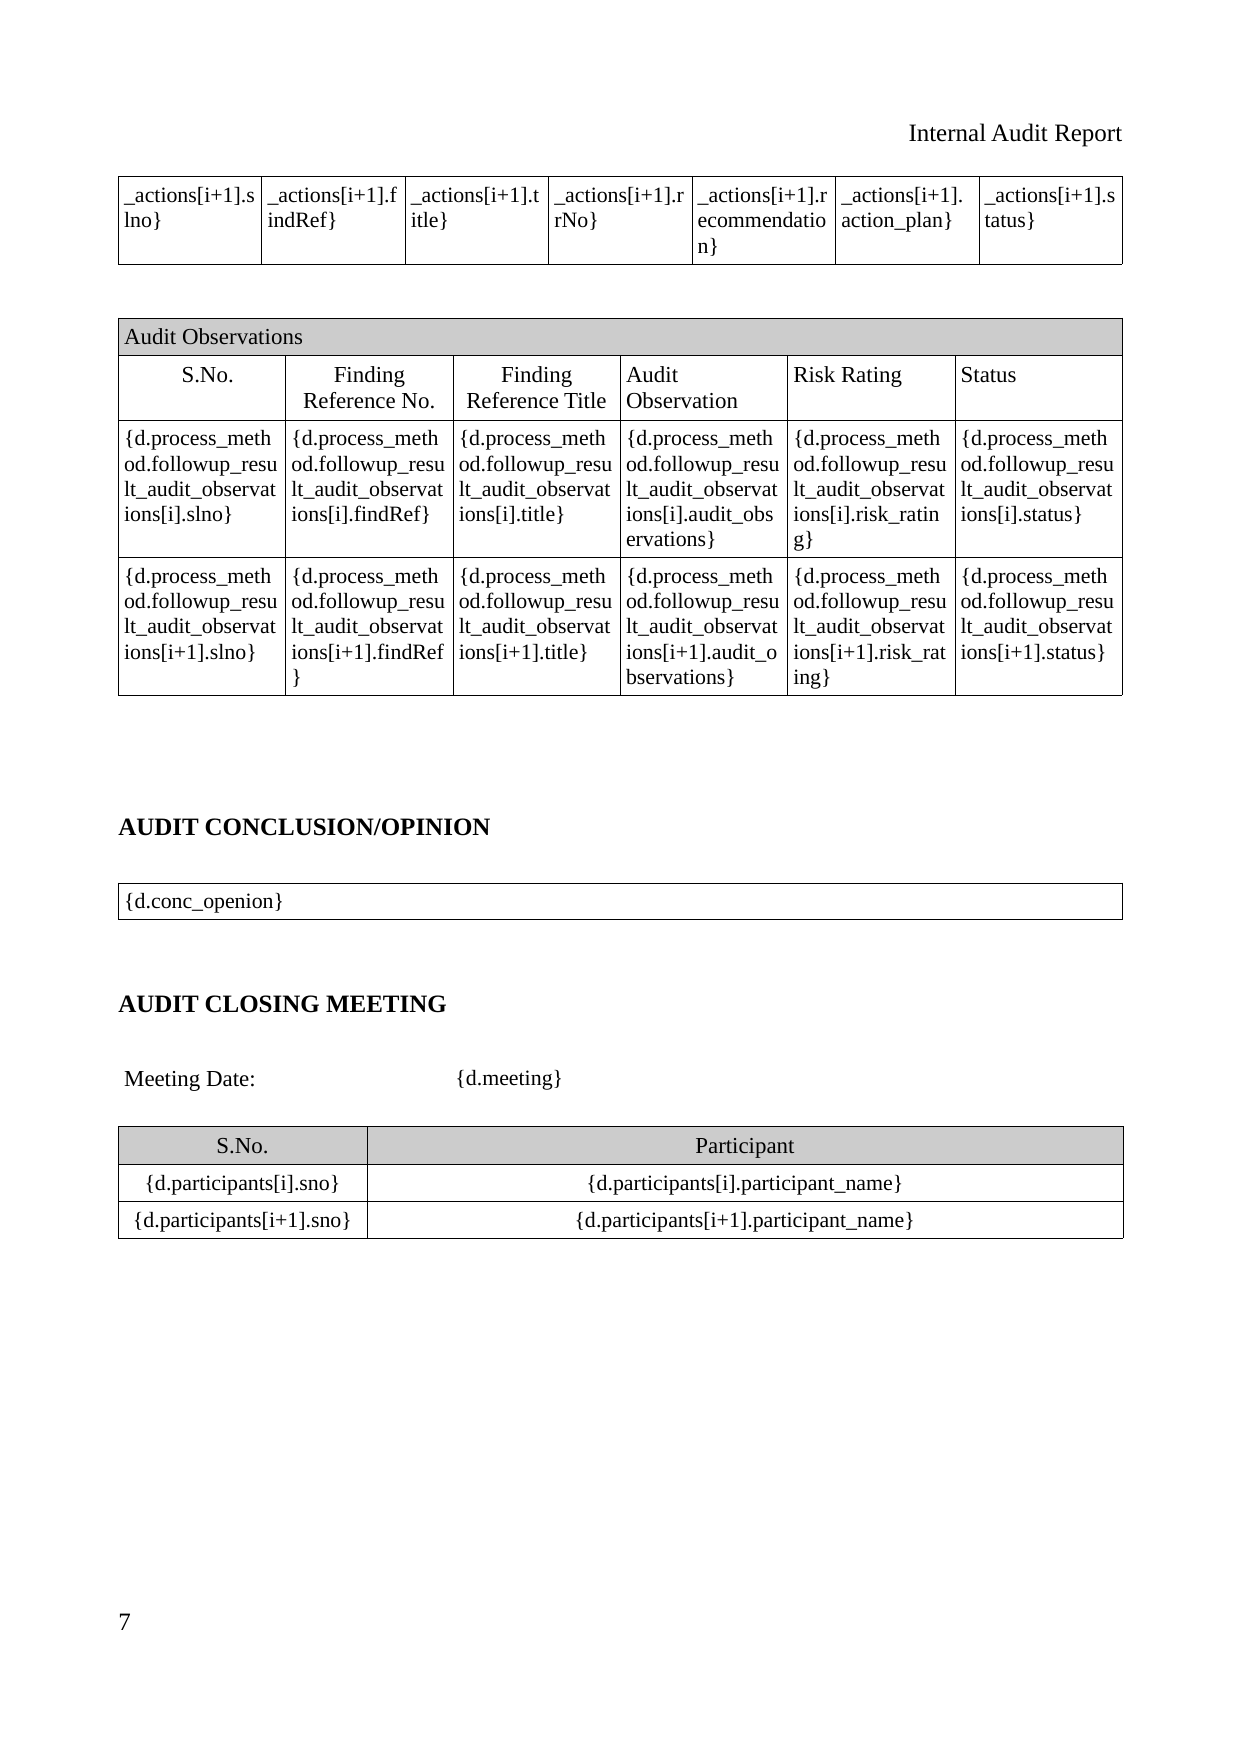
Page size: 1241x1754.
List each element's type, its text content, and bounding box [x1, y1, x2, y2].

table_cell _actions[i+1].title} [406, 177, 548, 263]
table_cell Audit Observation [621, 356, 787, 419]
table_header S.No. [119, 1127, 367, 1164]
table_header {d.conc_openion} [119, 884, 1122, 919]
table_cell {d.process_method.followup_result_audit_observations[i].audit_observations} [621, 421, 787, 557]
table_cell {d.process_method.followup_result_audit_observations[i+1].audit_observations} [621, 558, 787, 695]
table_cell {d.process_method.followup_result_audit_observations[i+1].status} [956, 558, 1122, 695]
table_cell {d.process_method.followup_result_audit_observations[i].status} [956, 421, 1122, 557]
table_cell _actions[i+1].findRef} [262, 177, 405, 263]
subtitle AUDIT CONCLUSION/OPINION [118, 812, 1122, 841]
table_cell _actions[i+1].rrNo} [549, 177, 692, 263]
table_cell {d.process_method.followup_result_audit_observations[i+1].slno} [119, 558, 285, 695]
table_cell {d.participants[i].sno} [119, 1165, 367, 1201]
table_header {d.meeting} [450, 1060, 1123, 1097]
table_cell Risk Rating [788, 356, 955, 419]
table_cell {d.process_method.followup_result_audit_observations[i].findRef} [286, 421, 453, 557]
table_cell Finding Reference No. [286, 356, 453, 419]
table_cell {d.process_method.followup_result_audit_observations[i].risk_rating} [788, 421, 955, 557]
table_cell _actions[i+1].recommendation} [693, 177, 835, 263]
table_cell {d.participants[i+1].sno} [119, 1202, 367, 1238]
table_cell Finding Reference Title [454, 356, 620, 419]
table_cell S.No. [119, 356, 285, 419]
table_cell {d.process_method.followup_result_audit_observations[i+1].findRef} [286, 558, 453, 695]
table_cell _actions[i+1].slno} [119, 177, 261, 263]
table_cell {d.process_method.followup_result_audit_observations[i].title} [454, 421, 620, 557]
table_cell _actions[i+1].action_plan} [836, 177, 979, 263]
table_header Meeting Date: [119, 1060, 449, 1097]
table_header Participant [368, 1127, 1123, 1164]
table_cell {d.process_method.followup_result_audit_observations[i+1].risk_rating} [788, 558, 955, 695]
table_cell Status [956, 356, 1122, 419]
table_cell {d.participants[i].participant_name} [368, 1165, 1123, 1201]
table_cell {d.process_method.followup_result_audit_observations[i+1].title} [454, 558, 620, 695]
table_cell {d.participants[i+1].participant_name} [368, 1202, 1123, 1238]
table_header Audit Observations [119, 319, 1122, 355]
table_cell {d.process_method.followup_result_audit_observations[i].slno} [119, 421, 285, 557]
table_cell _actions[i+1].status} [980, 177, 1122, 263]
subtitle AUDIT CLOSING MEETING [118, 989, 1122, 1018]
